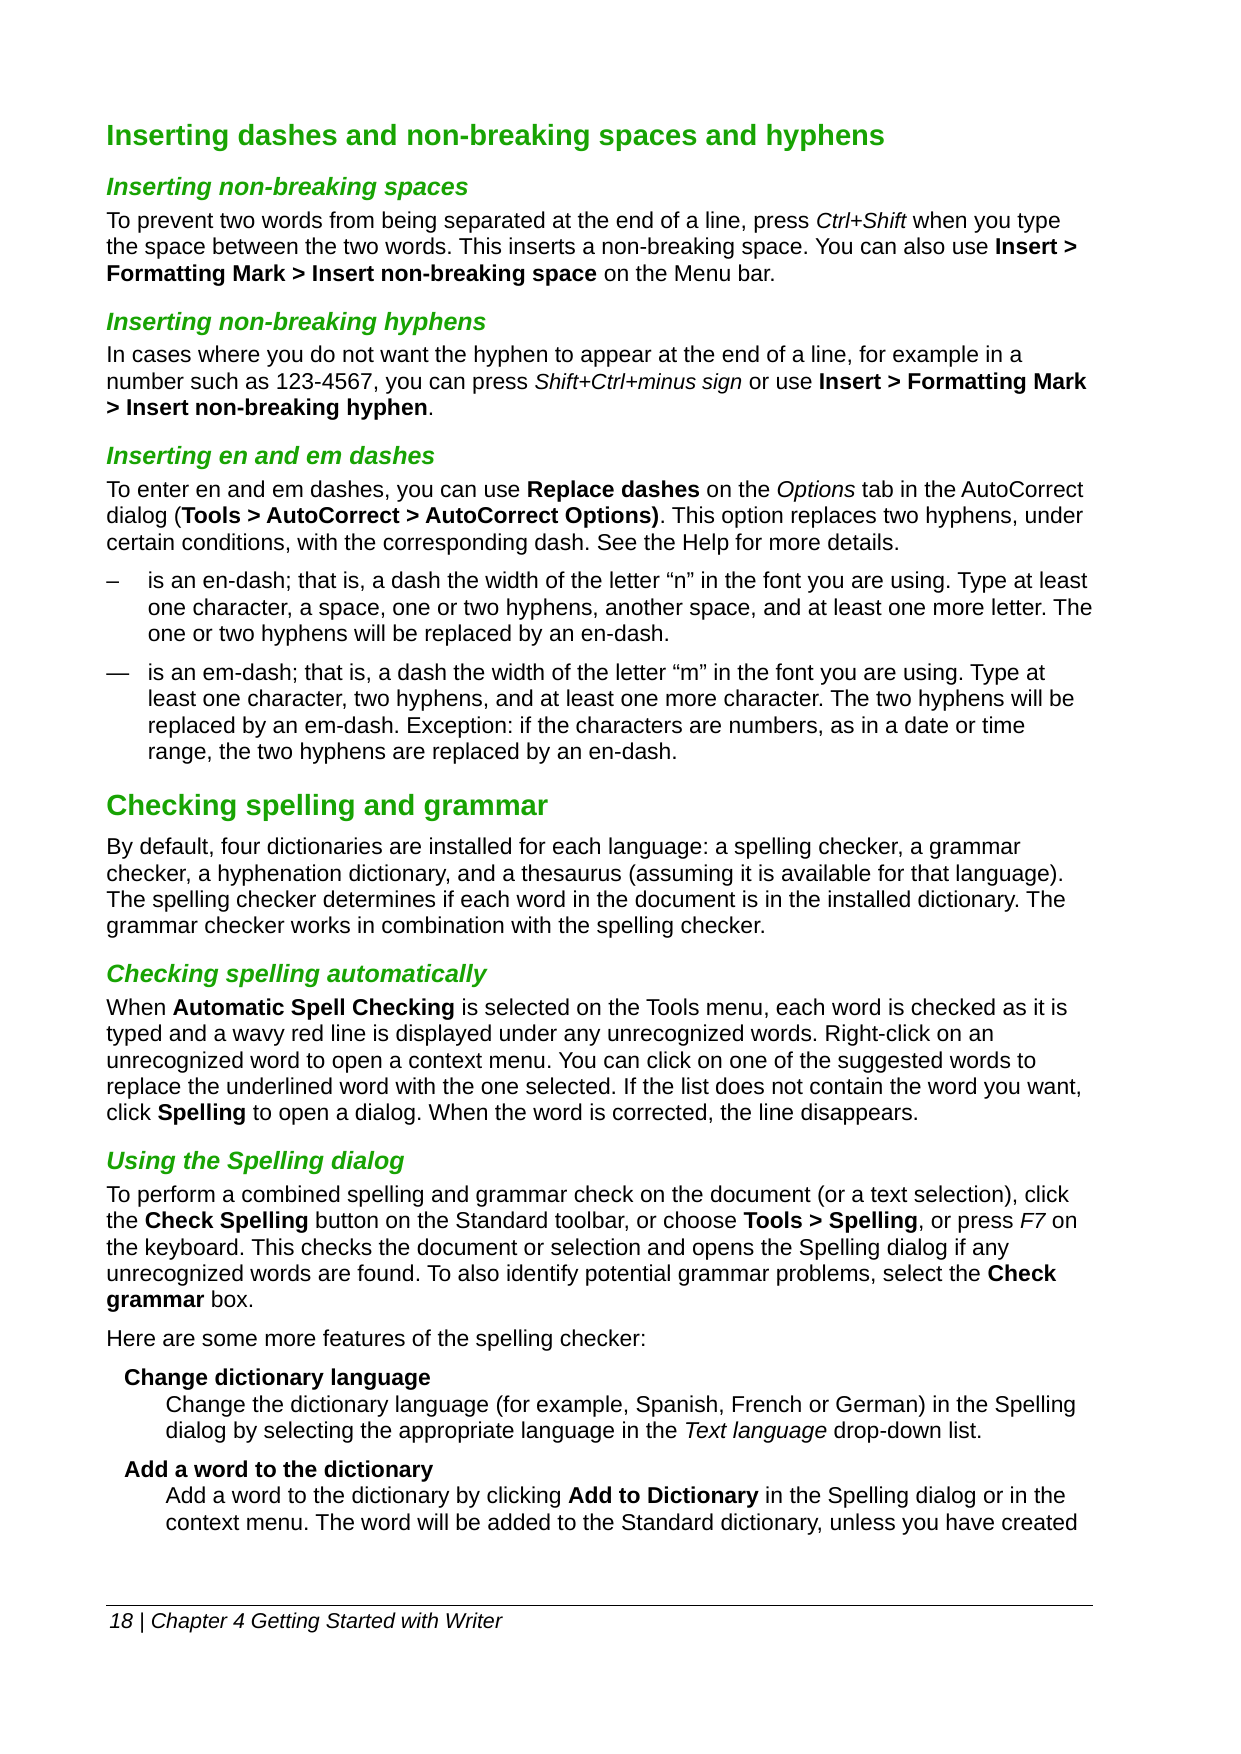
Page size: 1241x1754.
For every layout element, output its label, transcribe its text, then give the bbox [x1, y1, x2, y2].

subtitle Using the Spelling dialog [106, 1146, 1093, 1175]
text In cases where you do not want the hyphen to appear at the end of a line, for example in a number such as 123‑4567, you can press Shift+Ctrl+minus sign or use Insert > Formatting Mark > Insert non-breaking hyphen. [106, 341, 1093, 420]
text – is an en-dash; that is, a dash the width of the letter “n” in the font you are using. Type at least one character, a space, one or two hyphens, another space, and at least one more letter. The one or two hyphens will be replaced by an en-dash. [106, 567, 1093, 646]
subtitle Checking spelling automatically [106, 959, 1093, 988]
text To prevent two words from being separated at the end of a line, press Ctrl+Shift when you type the space between the two words. This inserts a non-breaking space. You can also use Insert > Formatting Mark > Insert non-breaking space on the Menu bar. [106, 207, 1093, 286]
text Here are some more features of the spelling checker: [106, 1325, 1093, 1352]
text To enter en and em dashes, you can use Replace dashes on the Options tab in the AutoCorrect dialog (Tools > AutoCorrect > AutoCorrect Options). This option replaces two hyphens, under certain conditions, with the corresponding dash. See the Help for more details. [106, 476, 1093, 555]
subtitle Inserting non-breaking spaces [106, 172, 1093, 201]
text Change the dictionary language (for example, Spanish, French or German) in the Spelling dialog by selecting the appropriate language in the Text language drop-down list. [165, 1391, 1093, 1443]
subtitle Inserting en and em dashes [106, 441, 1093, 470]
text When Automatic Spell Checking is selected on the Tools menu, each word is checked as it is typed and a wavy red line is displayed under any unrecognized words. Right-click on an unrecognized word to open a context menu. You can click on one of the suggested words to replace the underlined word with the one selected. If the list does not contain the word you want, click Spelling to open a dialog. When the word is corrected, the line disappears. [106, 994, 1093, 1126]
subtitle Checking spelling and grammar [106, 788, 1093, 821]
subtitle Inserting dashes and non-breaking spaces and hyphens [106, 118, 1093, 152]
text To perform a combined spelling and grammar check on the document (or a text selection), click the Check Spelling button on the Standard toolbar, or choose Tools > Spelling, or press F7 on the keyboard. This checks the document or selection and opens the Spelling dialog if any unrecognized words are found. To also identify potential grammar problems, select the Check grammar box. [106, 1181, 1093, 1313]
subtitle Inserting non-breaking hyphens [106, 307, 1093, 335]
text Add a word to the dictionary by clicking Add to Dictionary in the Spelling dialog or in the context menu. The word will be added to the Standard dictionary, unless you have created [165, 1482, 1093, 1535]
text — is an em-dash; that is, a dash the width of the letter “m” in the font you are using. Type at least one character, two hyphens, and at least one more character. The two hyphens will be replaced by an em-dash. Exception: if the characters are numbers, as in a date or time range, the two hyphens are replaced by an en-dash. [106, 659, 1093, 764]
text Add a word to the dictionary [124, 1456, 1093, 1482]
text Change dictionary language [124, 1364, 1093, 1391]
text By default, four dictionaries are installed for each language: a spelling checker, a grammar checker, a hyphenation dictionary, and a thesaurus (assuming it is available for that language). The spelling checker determines if each word in the document is in the installed dictionary. The grammar checker works in combination with the spelling checker. [106, 833, 1093, 939]
